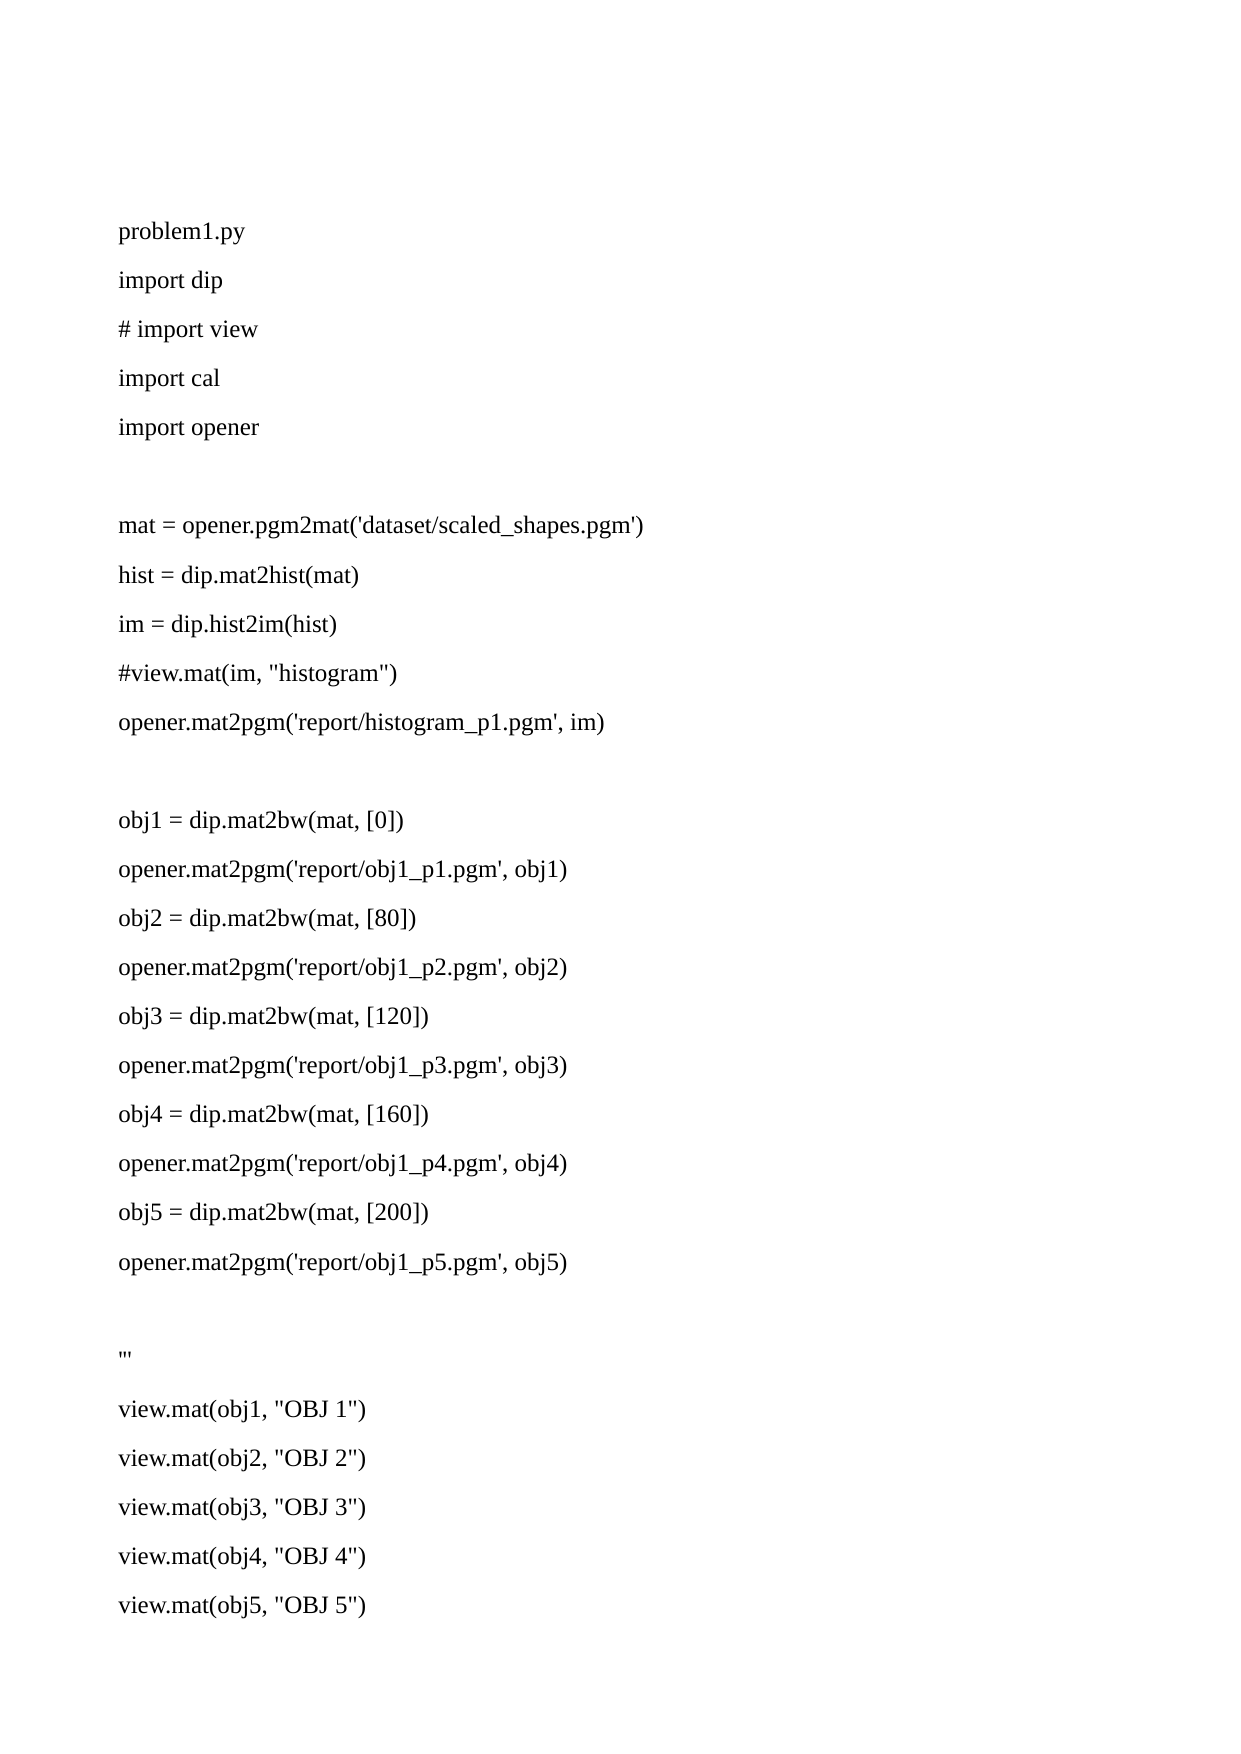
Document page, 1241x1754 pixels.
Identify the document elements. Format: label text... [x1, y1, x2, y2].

text opener.mat2pgm('report/obj1_p1.pgm', obj1) [118, 854, 1122, 883]
text problem1.py [118, 216, 1122, 245]
text ''' [118, 1345, 1122, 1373]
text hist = dip.mat2hist(mat) [118, 560, 1122, 588]
text opener.mat2pgm('report/obj1_p5.pgm', obj5) [118, 1247, 1122, 1275]
text obj2 = dip.mat2bw(mat, [80]) [118, 903, 1122, 932]
text im = dip.hist2im(hist) [118, 609, 1122, 637]
text #view.mat(im, "histogram") [118, 658, 1122, 687]
text # import view [118, 314, 1122, 343]
text obj3 = dip.mat2bw(mat, [120]) [118, 1001, 1122, 1030]
text import cal [118, 363, 1122, 392]
text view.mat(obj2, "OBJ 2") [118, 1443, 1122, 1472]
text import dip [118, 265, 1122, 294]
text obj4 = dip.mat2bw(mat, [160]) [118, 1099, 1122, 1128]
text view.mat(obj1, "OBJ 1") [118, 1394, 1122, 1422]
text view.mat(obj4, "OBJ 4") [118, 1541, 1122, 1570]
text obj1 = dip.mat2bw(mat, [0]) [118, 805, 1122, 834]
text opener.mat2pgm('report/histogram_p1.pgm', im) [118, 707, 1122, 736]
text opener.mat2pgm('report/obj1_p4.pgm', obj4) [118, 1148, 1122, 1177]
text obj5 = dip.mat2bw(mat, [200]) [118, 1197, 1122, 1226]
text opener.mat2pgm('report/obj1_p2.pgm', obj2) [118, 952, 1122, 981]
text import opener [118, 412, 1122, 441]
text view.mat(obj3, "OBJ 3") [118, 1492, 1122, 1521]
text mat = opener.pgm2mat('dataset/scaled_shapes.pgm') [118, 511, 1122, 539]
text opener.mat2pgm('report/obj1_p3.pgm', obj3) [118, 1050, 1122, 1079]
text view.mat(obj5, "OBJ 5") [118, 1590, 1122, 1619]
